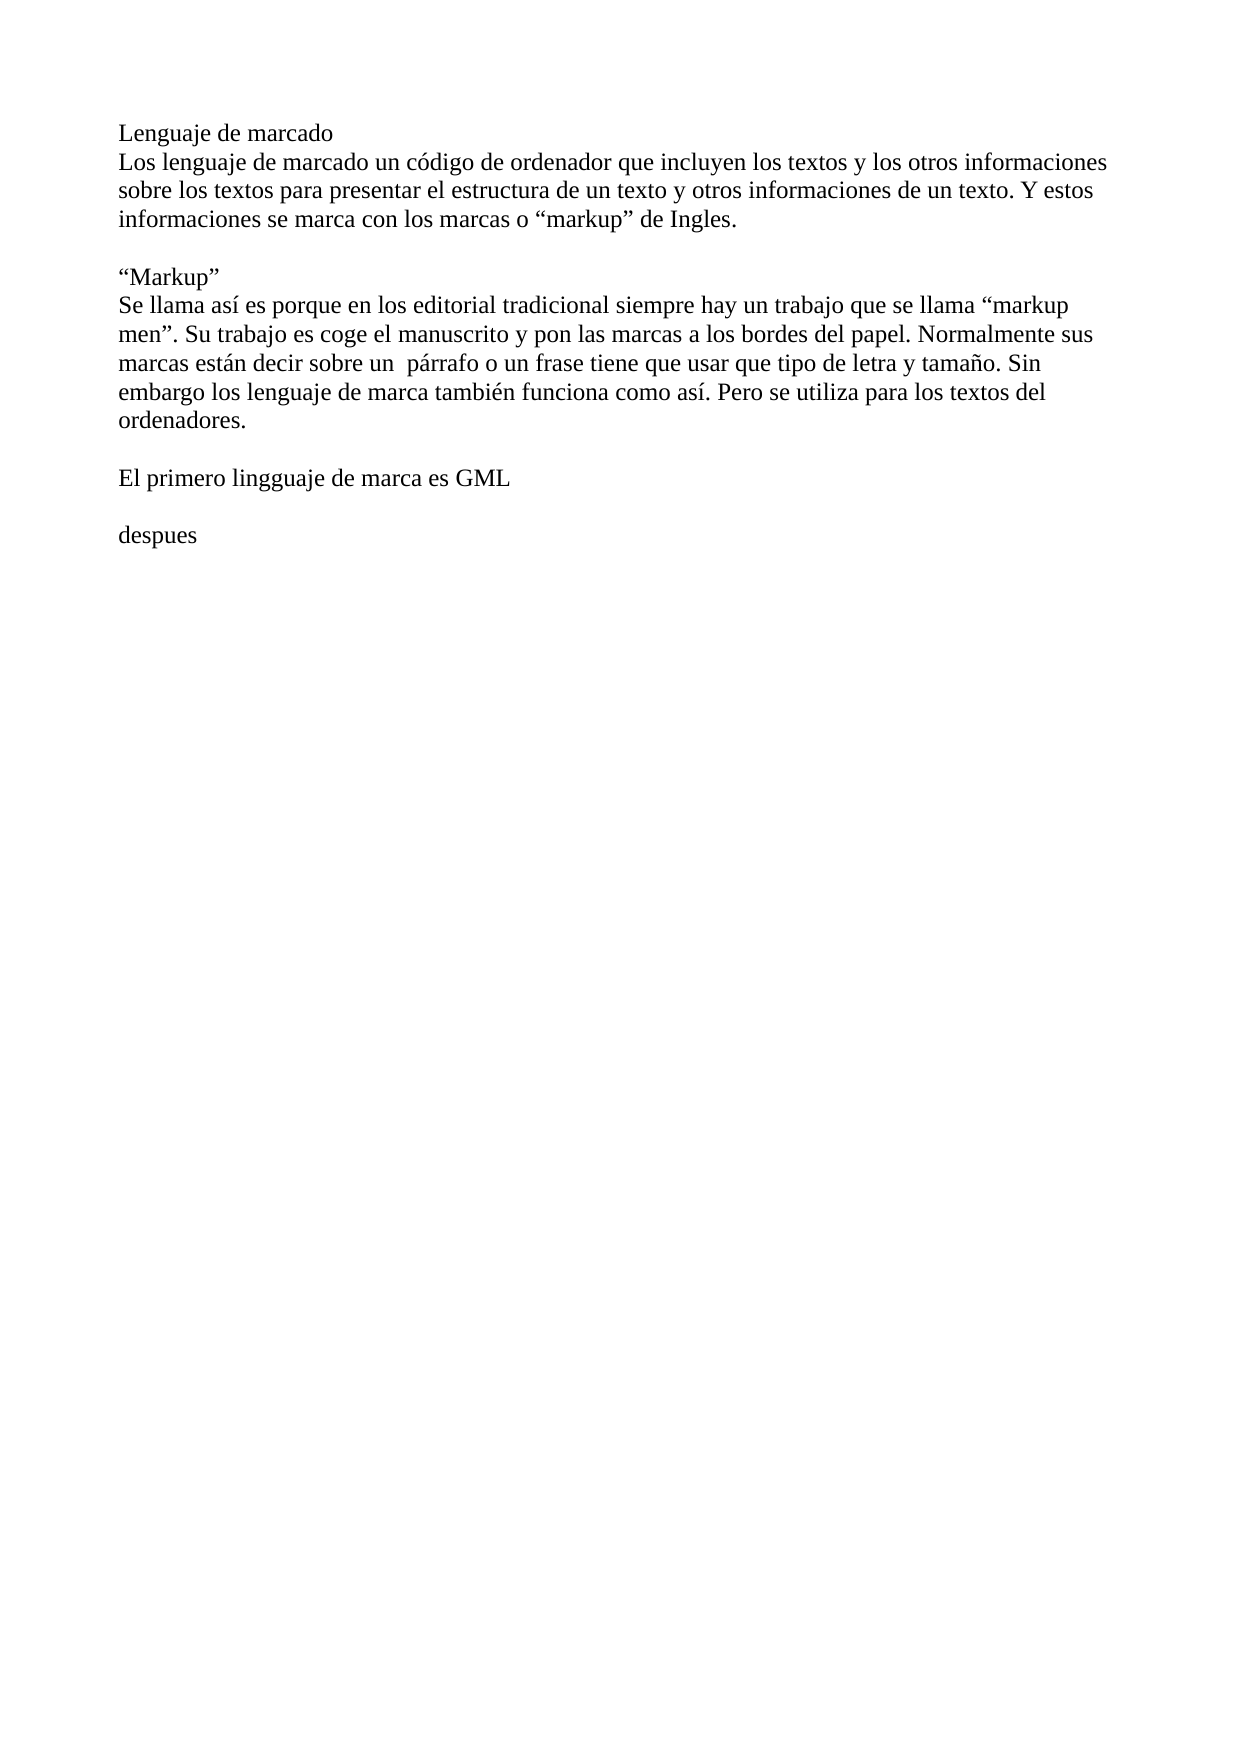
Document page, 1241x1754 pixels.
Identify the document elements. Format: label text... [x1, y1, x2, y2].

text Los lenguaje de marcado un código de ordenador que incluyen los textos y los otros informaciones sobre los textos para presentar el estructura de un texto y otros informaciones de un texto. Y estos informaciones se marca con los marcas o “markup” de Ingles. [118, 147, 1122, 233]
text El primero lingguaje de marca es GML [118, 463, 1122, 492]
text Se llama así es porque en los editorial tradicional siempre hay un trabajo que se llama “markup men”. Su trabajo es coge el manuscrito y pon las marcas a los bordes del papel. Normalmente sus marcas están decir sobre un párrafo o un frase tiene que usar que tipo de letra y tamaño. Sin embargo los lenguaje de marca también funciona como así. Pero se utiliza para los textos del ordenadores. [118, 291, 1122, 434]
text Lenguaje de marcado [118, 118, 1122, 147]
text “Markup” [118, 262, 1122, 291]
text despues [118, 521, 1122, 549]
